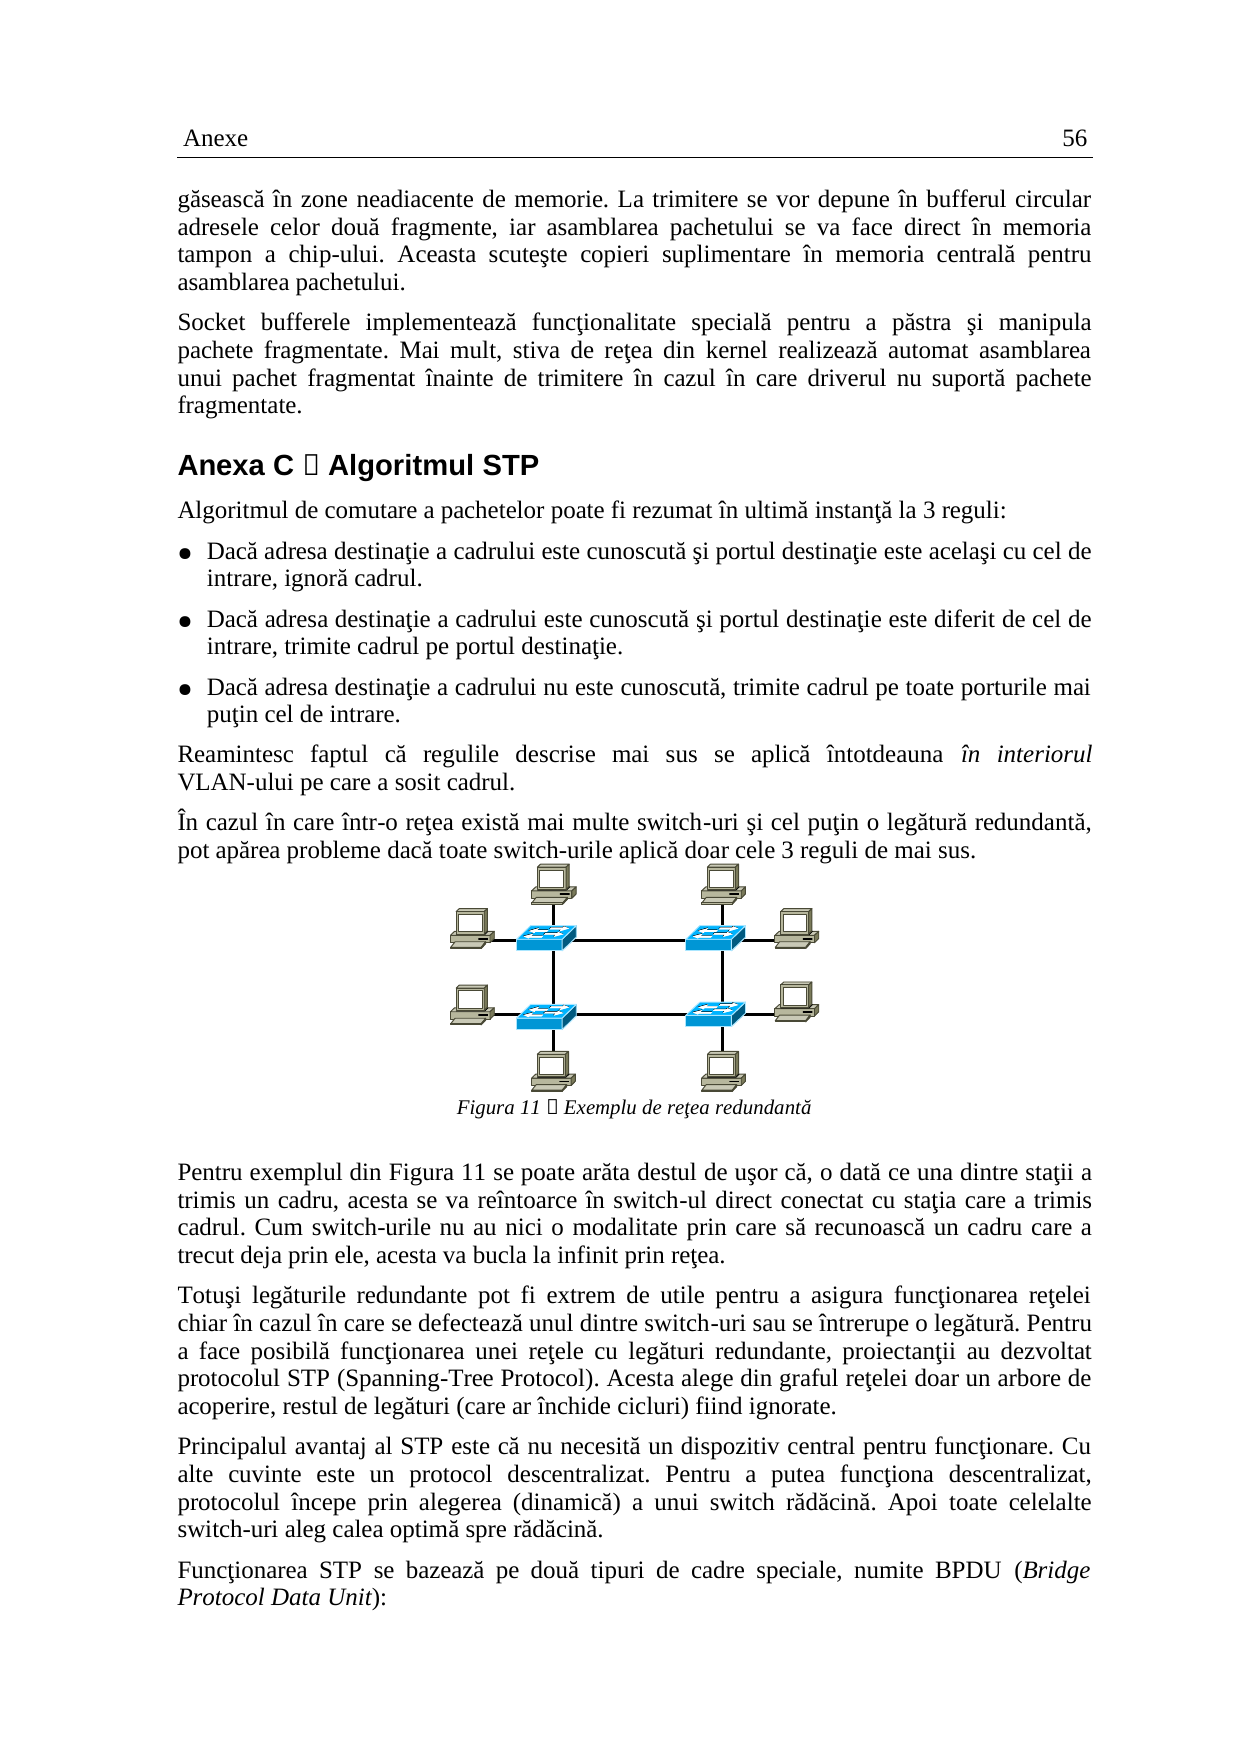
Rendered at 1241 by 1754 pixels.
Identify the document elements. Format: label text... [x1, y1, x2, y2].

text Principalul avantaj al STP este că nu necesită un dispozitiv central pentru funcţionare. Cu alte cuvinte este un protocol descentralizat. Pentru a putea funcţiona descentralizat, protocolul începe prin alegerea (dinamică) a unui switch rădăcină. Apoi toate celelalte switch‑uri aleg calea optimă spre rădăcină. [177, 1432, 1093, 1543]
text [555, 942, 721, 1013]
text Funcţionarea STP se bazează pe două tipuri de cadre speciale, numite BPDU (Bridge Protocol Data Unit): [177, 1556, 1093, 1611]
text Algoritmul de comutare a pachetelor poate fi rezumat în ultimă instanţă la 3 reguli: [177, 497, 1093, 524]
list Dacă adresa destinaţie a cadrului nu este cunoscută, trimite cadrul pe toate porturile mai puţin cel de intrare. [177, 673, 1093, 728]
text [555, 864, 721, 939]
text [724, 939, 820, 1013]
text Pentru exemplul din Figura 11 se poate arăta destul de uşor că, o dată ce una dintre staţii a trimis un cadru, acesta se va reîntoarce în switch‑ul direct conectat cu staţia care a trimis cadrul. Cum switch‑urile nu au nici o modalitate prin care să recunoască un cadru care a trecut deja prin ele, acesta va bucla la infinit prin reţea. [177, 876, 1093, 1269]
text Figura 11  Exemplu de reţea redundantă [450, 1013, 820, 1120]
list Dacă adresa destinaţie a cadrului este cunoscută şi portul destinaţie este diferit de cel de intrare, trimite cadrul pe portul destinaţie. [177, 605, 1093, 660]
text găsească în zone neadiacente de memorie. La trimitere se vor depune în bufferul circular adresele celor două fragmente, iar asamblarea pachetului se va face direct în memoria tampon a chip‑ului. Aceasta scuteşte copieri suplimentare în memoria centrală pentru asamblarea pachetului. [177, 185, 1093, 296]
text [724, 864, 820, 939]
list Dacă adresa destinaţie a cadrului este cunoscută şi portul destinaţie este acelaşi cu cel de intrare, ignoră cadrul. [177, 537, 1093, 592]
text [450, 942, 552, 1013]
text [450, 864, 552, 939]
subtitle Anexa C  Algoritmul STP [177, 444, 1093, 484]
text Reamintesc faptul că regulile descrise mai sus se aplică întotdeauna în interiorul VLAN‑ului pe care a sosit cadrul. [177, 741, 1093, 796]
text Socket bufferele implementează funcţionalitate specială pentru a păstra şi manipula pachete fragmentate. Mai mult, stiva de reţea din kernel realizează automat asamblarea unui pachet fragmentat înainte de trimitere în cazul în care driverul nu suportă pachete fragmentate. [177, 308, 1093, 419]
text Totuşi legăturile redundante pot fi extrem de utile pentru a asigura funcţionarea reţelei chiar în cazul în care se defectează unul dintre switch‑uri sau se întrerupe o legătură. Pentru a face posibilă funcţionarea unei reţele cu legături redundante, proiectanţii au dezvoltat protocolul STP (Spanning‑Tree Protocol). Acesta alege din graful reţelei doar un arbore de acoperire, restul de legături (care ar închide cicluri) fiind ignorate. [177, 1281, 1093, 1420]
text În cazul în care într‑o reţea există mai multe switch‑uri şi cel puţin o legătură redundantă, pot apărea probleme dacă toate switch‑urile aplică doar cele 3 reguli de mai sus. [177, 808, 1093, 864]
